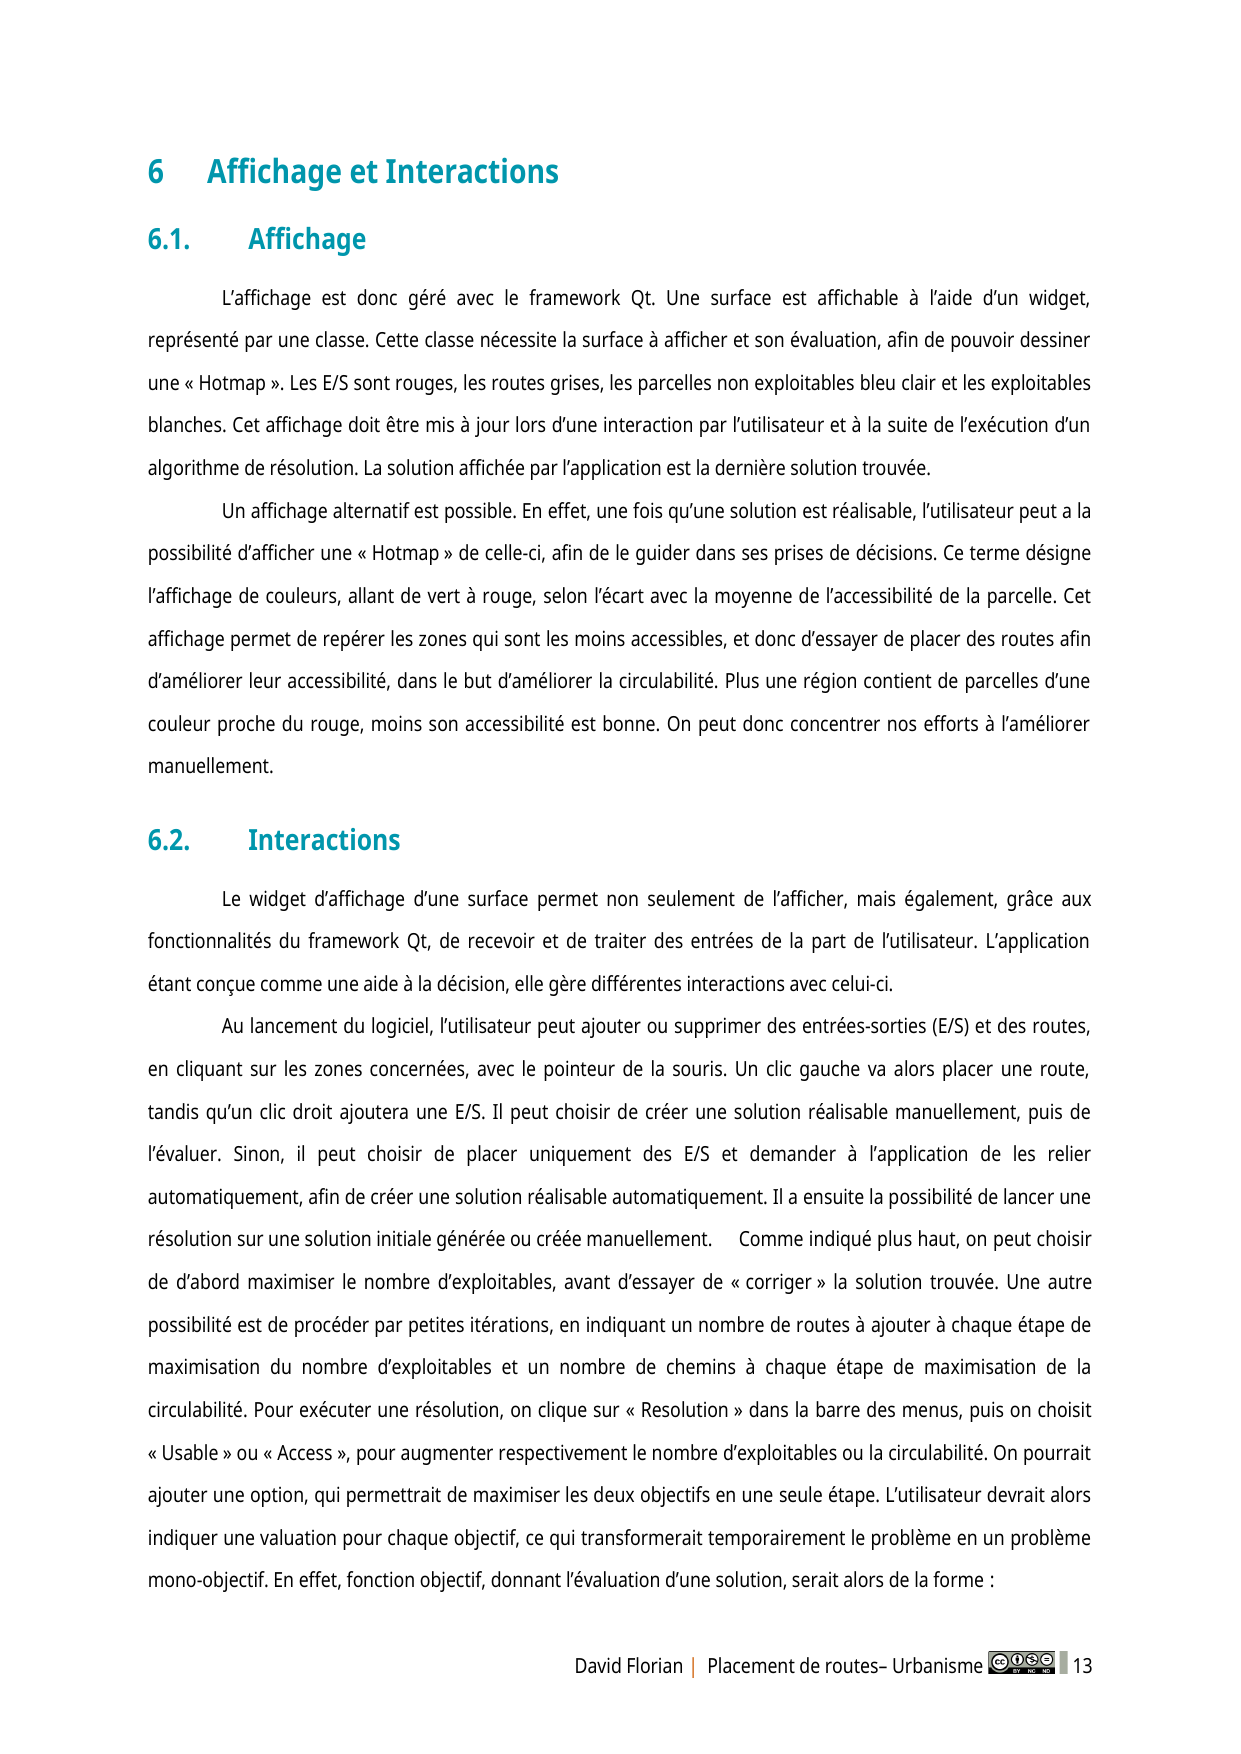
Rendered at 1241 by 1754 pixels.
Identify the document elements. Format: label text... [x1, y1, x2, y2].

picture [988, 1651, 1055, 1674]
subtitle Affichage et Interactions [148, 148, 1092, 193]
subtitle Interactions [148, 819, 1092, 859]
text L’affichage est donc géré avec le framework Qt. Une surface est affichable à l’aide d’un widget, représenté par une classe. Cette classe nécessite la surface à afficher et son évaluation, afin de pouvoir dessiner une « Hotmap ». Les E/S sont rouges, les routes grises, les parcelles non exploitables bleu clair et les exploitables blanches. Cet affichage doit être mis à jour lors d’une interaction par l’utilisateur et à la suite de l’exécution d’un algorithme de résolution. La solution affichée par l’application est la dernière solution trouvée. [148, 283, 1092, 482]
picture [1059, 1651, 1068, 1674]
text Au lancement du logiciel, l’utilisateur peut ajouter ou supprimer des entrées-sorties (E/S) et des routes, en cliquant sur les zones concernées, avec le pointeur de la souris. Un clic gauche va alors placer une route, tandis qu’un clic droit ajoutera une E/S. Il peut choisir de créer une solution réalisable manuellement, puis de l’évaluer. Sinon, il peut choisir de placer uniquement des E/S et demander à l’application de les relier automatiquement, afin de créer une solution réalisable automatiquement. Il a ensuite la possibilité de lancer une résolution sur une solution initiale générée ou créée manuellement. Comme indiqué plus haut, on peut choisir de d’abord maximiser le nombre d’exploitables, avant d’essayer de « corriger » la solution trouvée. Une autre possibilité est de procéder par petites itérations, en indiquant un nombre de routes à ajouter à chaque étape de maximisation du nombre d’exploitables et un nombre de chemins à chaque étape de maximisation de la circulabilité. Pour exécuter une résolution, on clique sur « Resolution » dans la barre des menus, puis on choisit « Usable » ou « Access », pour augmenter respectivement le nombre d’exploitables ou la circulabilité. On pourrait ajouter une option, qui permettrait de maximiser les deux objectifs en une seule étape. L’utilisateur devrait alors indiquer une valuation pour chaque objectif, ce qui transformerait temporairement le problème en un problème mono-objectif. En effet, fonction objectif, donnant l’évaluation d’une solution, serait alors de la forme : [148, 1012, 1092, 1594]
text Le widget d’affichage d’une surface permet non seulement de l’afficher, mais également, grâce aux fonctionnalités du framework Qt, de recevoir et de traiter des entrées de la part de l’utilisateur. L’application étant conçue comme une aide à la décision, elle gère différentes interactions avec celui-ci. [148, 884, 1092, 997]
subtitle Affichage [148, 218, 1092, 258]
text Un affichage alternatif est possible. En effet, une fois qu’une solution est réalisable, l’utilisateur peut a la possibilité d’afficher une « Hotmap » de celle-ci, afin de le guider dans ses prises de décisions. Ce terme désigne l’affichage de couleurs, allant de vert à rouge, selon l’écart avec la moyenne de l’accessibilité de la parcelle. Cet affichage permet de repérer les zones qui sont les moins accessibles, et donc d’essayer de placer des routes afin d’améliorer leur accessibilité, dans le but d’améliorer la circulabilité. Plus une région contient de parcelles d’une couleur proche du rouge, moins son accessibilité est bonne. On peut donc concentrer nos efforts à l’améliorer manuellement. [148, 496, 1092, 780]
